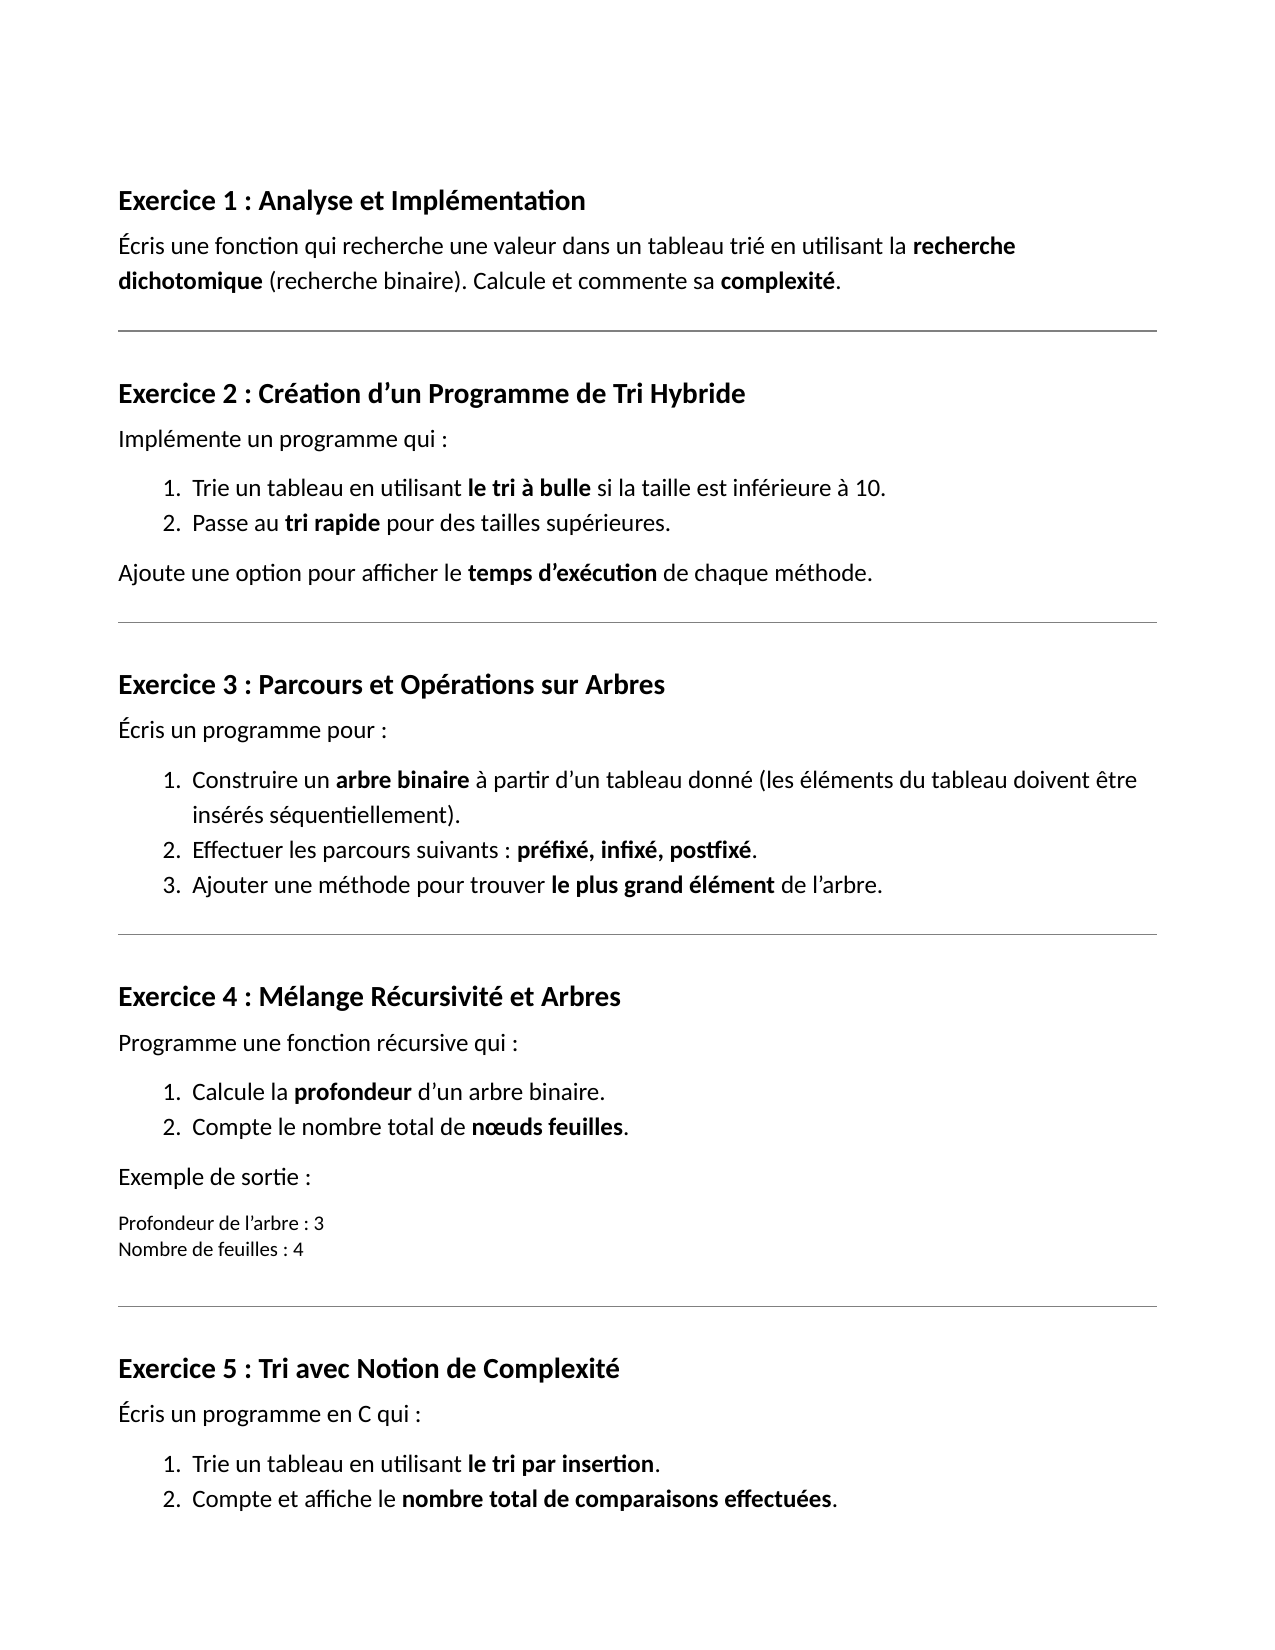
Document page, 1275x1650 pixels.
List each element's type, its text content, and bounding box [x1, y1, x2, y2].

subtitle Exercice 3 : Parcours et Opérations sur Arbres [118, 666, 1157, 702]
text Écris un programme pour : [118, 714, 1157, 745]
list Compte le nombre total de nœuds feuilles. [162, 1111, 1157, 1142]
text Implémente un programme qui : [118, 423, 1157, 453]
text Ajoute une option pour afficher le temps d’exécution de chaque méthode. [118, 557, 1157, 588]
subtitle Exercice 2 : Création d’un Programme de Tri Hybride [118, 375, 1157, 410]
list Trie un tableau en utilisant le tri à bulle si la taille est inférieure à 10. [162, 472, 1157, 503]
text Écris un programme en C qui : [118, 1399, 1157, 1429]
text Écris une fonction qui recherche une valeur dans un tableau trié en utilisant la recherche dichotomique (recherche binaire). Calcule et commente sa complexité. [118, 230, 1157, 296]
list Construire un arbre binaire à partir d’un tableau donné (les éléments du tableau doivent être insérés séquentiellement). [162, 764, 1157, 830]
text Programme une fonction récursive qui : [118, 1027, 1157, 1057]
list Ajouter une méthode pour trouver le plus grand élément de l’arbre. [162, 869, 1157, 900]
list Compte et affiche le nombre total de comparaisons effectuées. [162, 1483, 1157, 1514]
list Effectuer les parcours suivants : préfixé, infixé, postfixé. [162, 834, 1157, 865]
list Trie un tableau en utilisant le tri par insertion. [162, 1448, 1157, 1479]
subtitle Exercice 1 : Analyse et Implémentation [118, 182, 1157, 218]
list Calcule la profondeur d’un arbre binaire. [162, 1076, 1157, 1107]
text Exemple de sortie : [118, 1161, 1157, 1191]
subtitle Exercice 5 : Tri avec Notion de Complexité [118, 1351, 1157, 1386]
list Passe au tri rapide pour des tailles supérieures. [162, 507, 1157, 538]
text Profondeur de l’arbre : 3 [118, 1210, 1157, 1236]
text Nombre de feuilles : 4 [118, 1236, 1157, 1261]
subtitle Exercice 4 : Mélange Récursivité et Arbres [118, 978, 1157, 1014]
